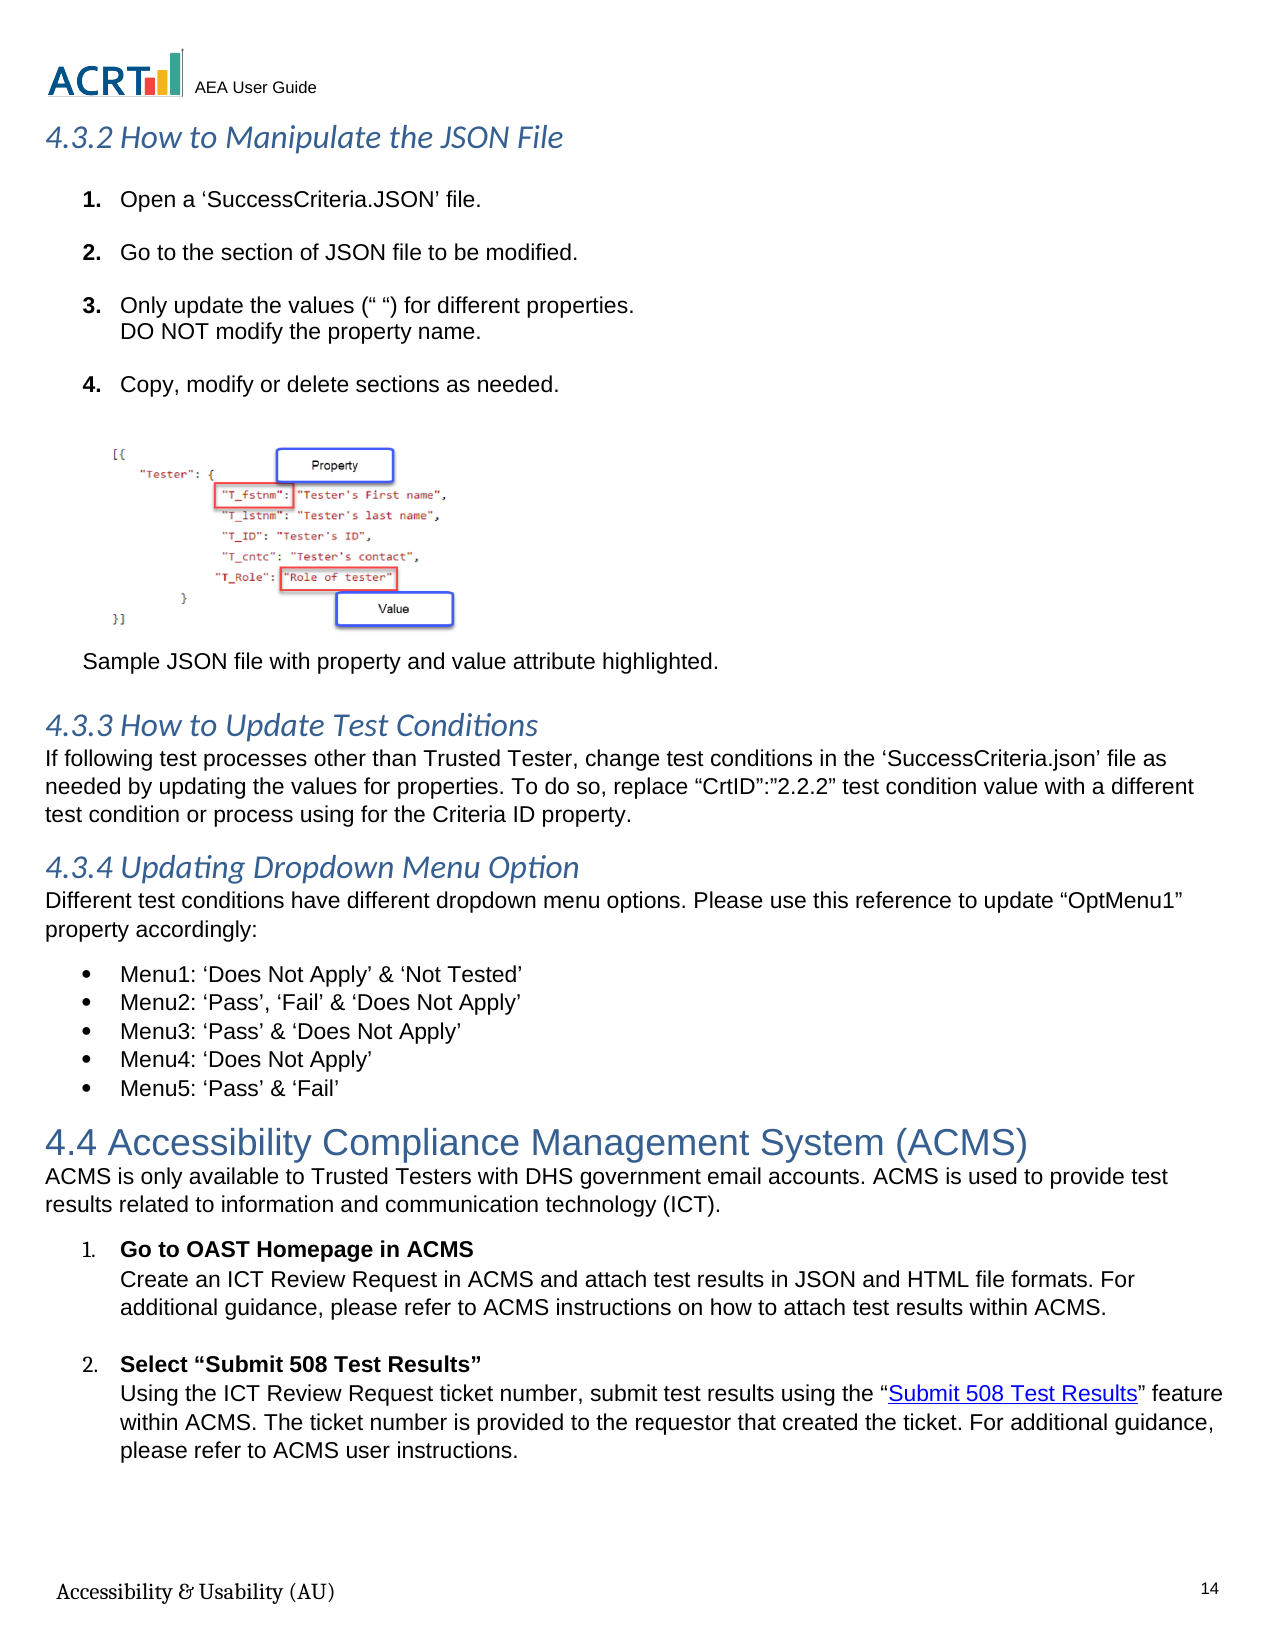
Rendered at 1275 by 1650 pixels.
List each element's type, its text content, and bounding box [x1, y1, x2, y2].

text Different test conditions have different dropdown menu options. Please use this reference to update “OptMenu1” property accordingly: [45, 887, 1230, 942]
list Copy, modify or delete sections as needed. [82, 371, 1230, 397]
list Go to OAST Homepage in ACMS Create an ICT Review Request in ACMS and attach test results in JSON and HTML file formats. For additional guidance, please refer to ACMS instructions on how to attach test results within ACMS. [82, 1236, 1230, 1320]
list Menu1: ‘Does Not Apply’ & ‘Not Tested’ [82, 961, 1230, 987]
list Menu3: ‘Pass’ & ‘Does Not Apply’ [82, 1018, 1230, 1044]
list Go to the section of JSON file to be modified. [82, 239, 1230, 292]
picture [82, 426, 480, 649]
text ACMS is only available to Trusted Testers with DHS government email accounts. ACMS is used to provide test results related to information and communication technology (ICT). [45, 1163, 1230, 1218]
list Menu4: ‘Does Not Apply’ [82, 1046, 1230, 1072]
picture [45, 45, 185, 101]
list Select “Submit 508 Test Results” Using the ICT Review Request ticket number, submit test results using the “Submit 508 Test Results” feature within ACMS. The ticket number is provided to the requestor that created the ticket. For additional guidance, please refer to ACMS user instructions. [82, 1351, 1230, 1463]
list Only update the values (“ “) for different properties. DO NOT modify the property name. [82, 292, 1230, 371]
subtitle 4.3.2 How to Manipulate the JSON File [45, 117, 1230, 157]
list Open a ‘SuccessCriteria.JSON’ file. [82, 186, 1230, 213]
list Menu5: ‘Pass’ & ‘Fail’ [82, 1074, 1230, 1101]
subtitle 4.3.3 How to Update Test Conditions [45, 704, 1230, 744]
subtitle 4.3.4 Updating Dropdown Menu Option [45, 847, 1230, 887]
subtitle 4.4 Accessibility Compliance Management System (ACMS) [45, 1120, 1230, 1163]
list Menu2: ‘Pass’, ‘Fail’ & ‘Does Not Apply’ [82, 989, 1230, 1016]
text Sample JSON file with property and value attribute highlighted. [82, 426, 1230, 675]
text If following test processes other than Trusted Tester, change test conditions in the ‘SuccessCriteria.json’ file as needed by updating the values for properties. To do so, replace “CrtID”:”2.2.2” test condition value with a different test condition or process using for the Criteria ID property. [45, 744, 1230, 828]
